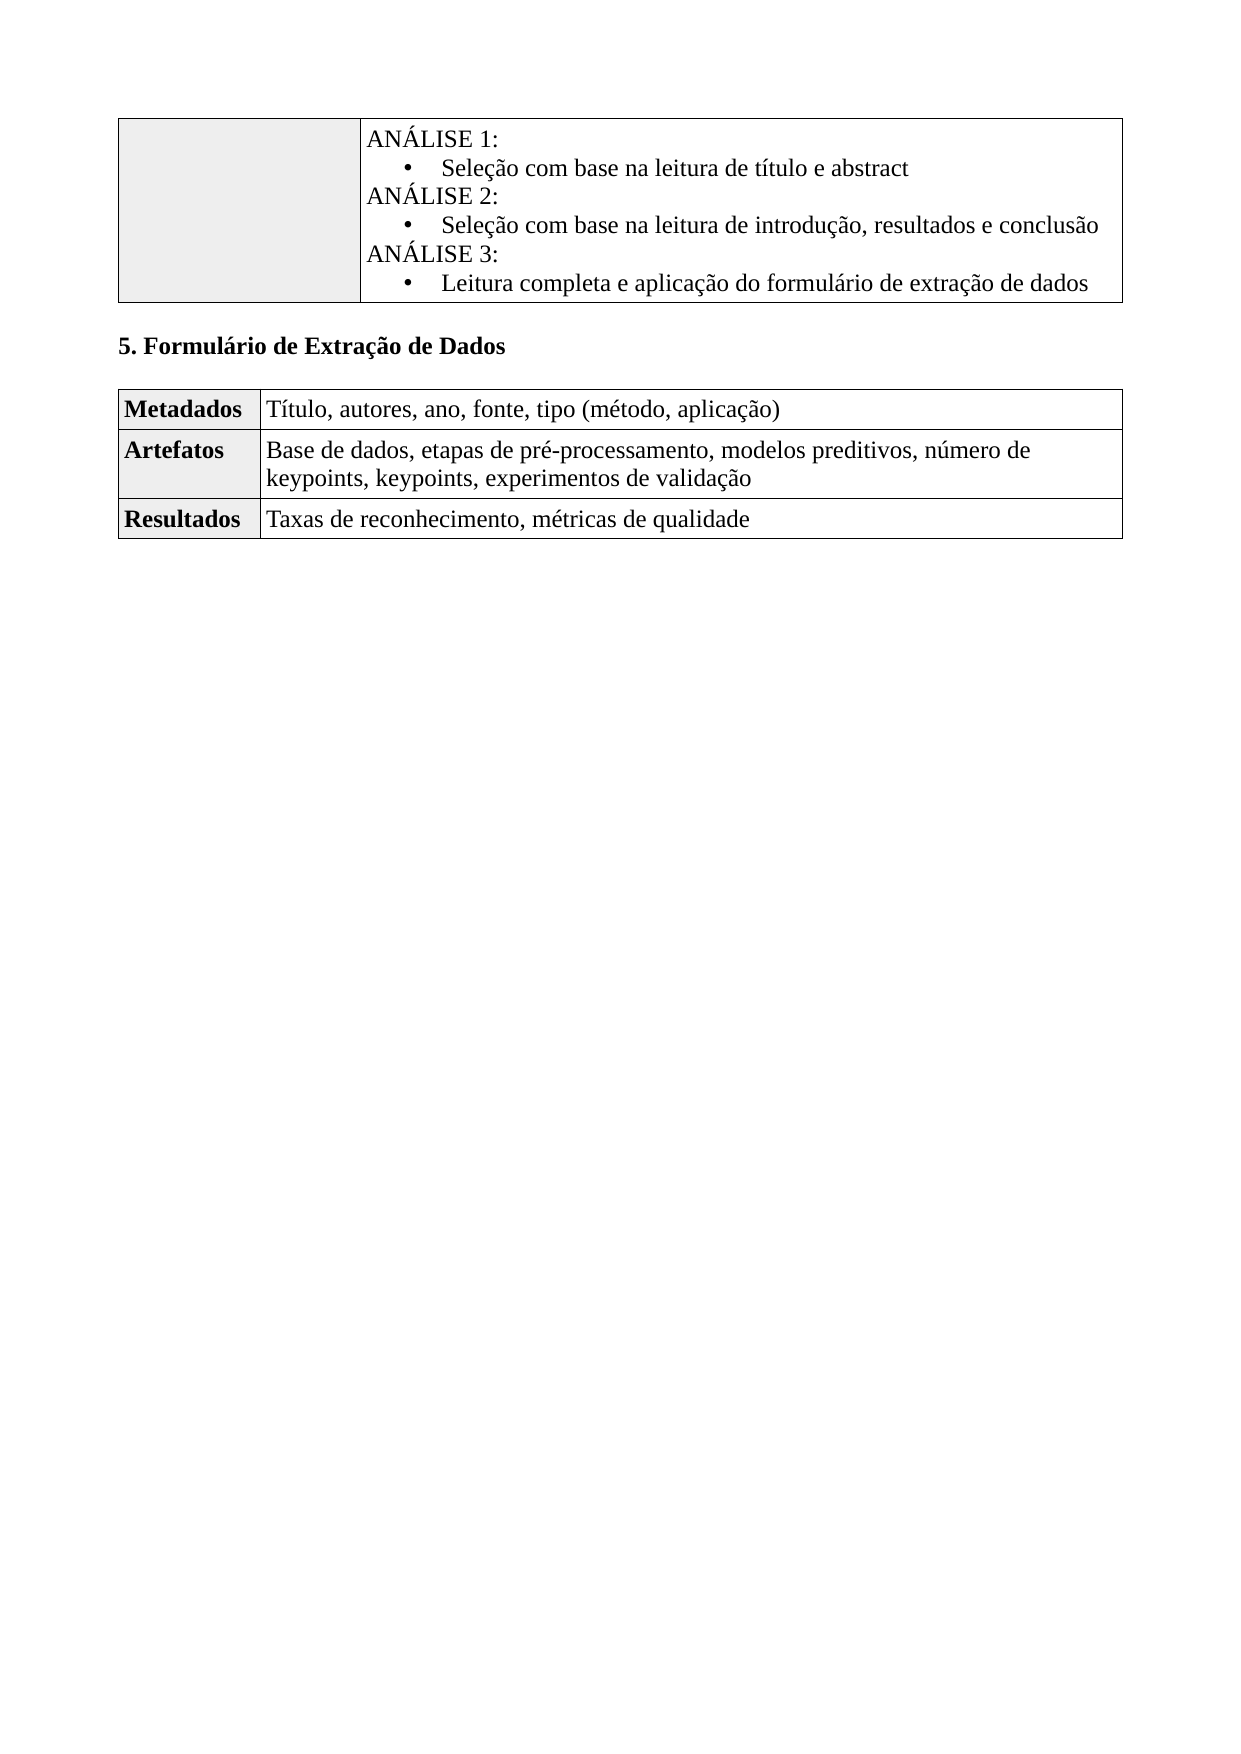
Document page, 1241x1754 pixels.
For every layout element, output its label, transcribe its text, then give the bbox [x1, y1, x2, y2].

text 5. Formulário de Extração de Dados [118, 331, 1122, 360]
table_header Título, autores, ano, fonte, tipo (método, aplicação) [261, 390, 1122, 429]
table_cell Taxas de reconhecimento, métricas de qualidade [261, 499, 1122, 538]
table_cell Todas as etapas de análise usam como referência os critérios de inclusão e exclusão. ANÁLISE 1: Seleção com base na leitura de título e abstract ANÁLISE 2: Seleção com base na leitura de introdução, resultados e conclusão ANÁLISE 3: Leitura completa e aplicação do formulário de extração de dados [361, 119, 1122, 302]
table_cell Artefatos [119, 430, 260, 498]
table_cell Resultados [119, 499, 260, 538]
table_cell Base de dados, etapas de pré-processamento, modelos preditivos, número de keypoints, keypoints, experimentos de validação [261, 430, 1122, 498]
table_cell [119, 119, 360, 302]
table_header Metadados [119, 390, 260, 429]
